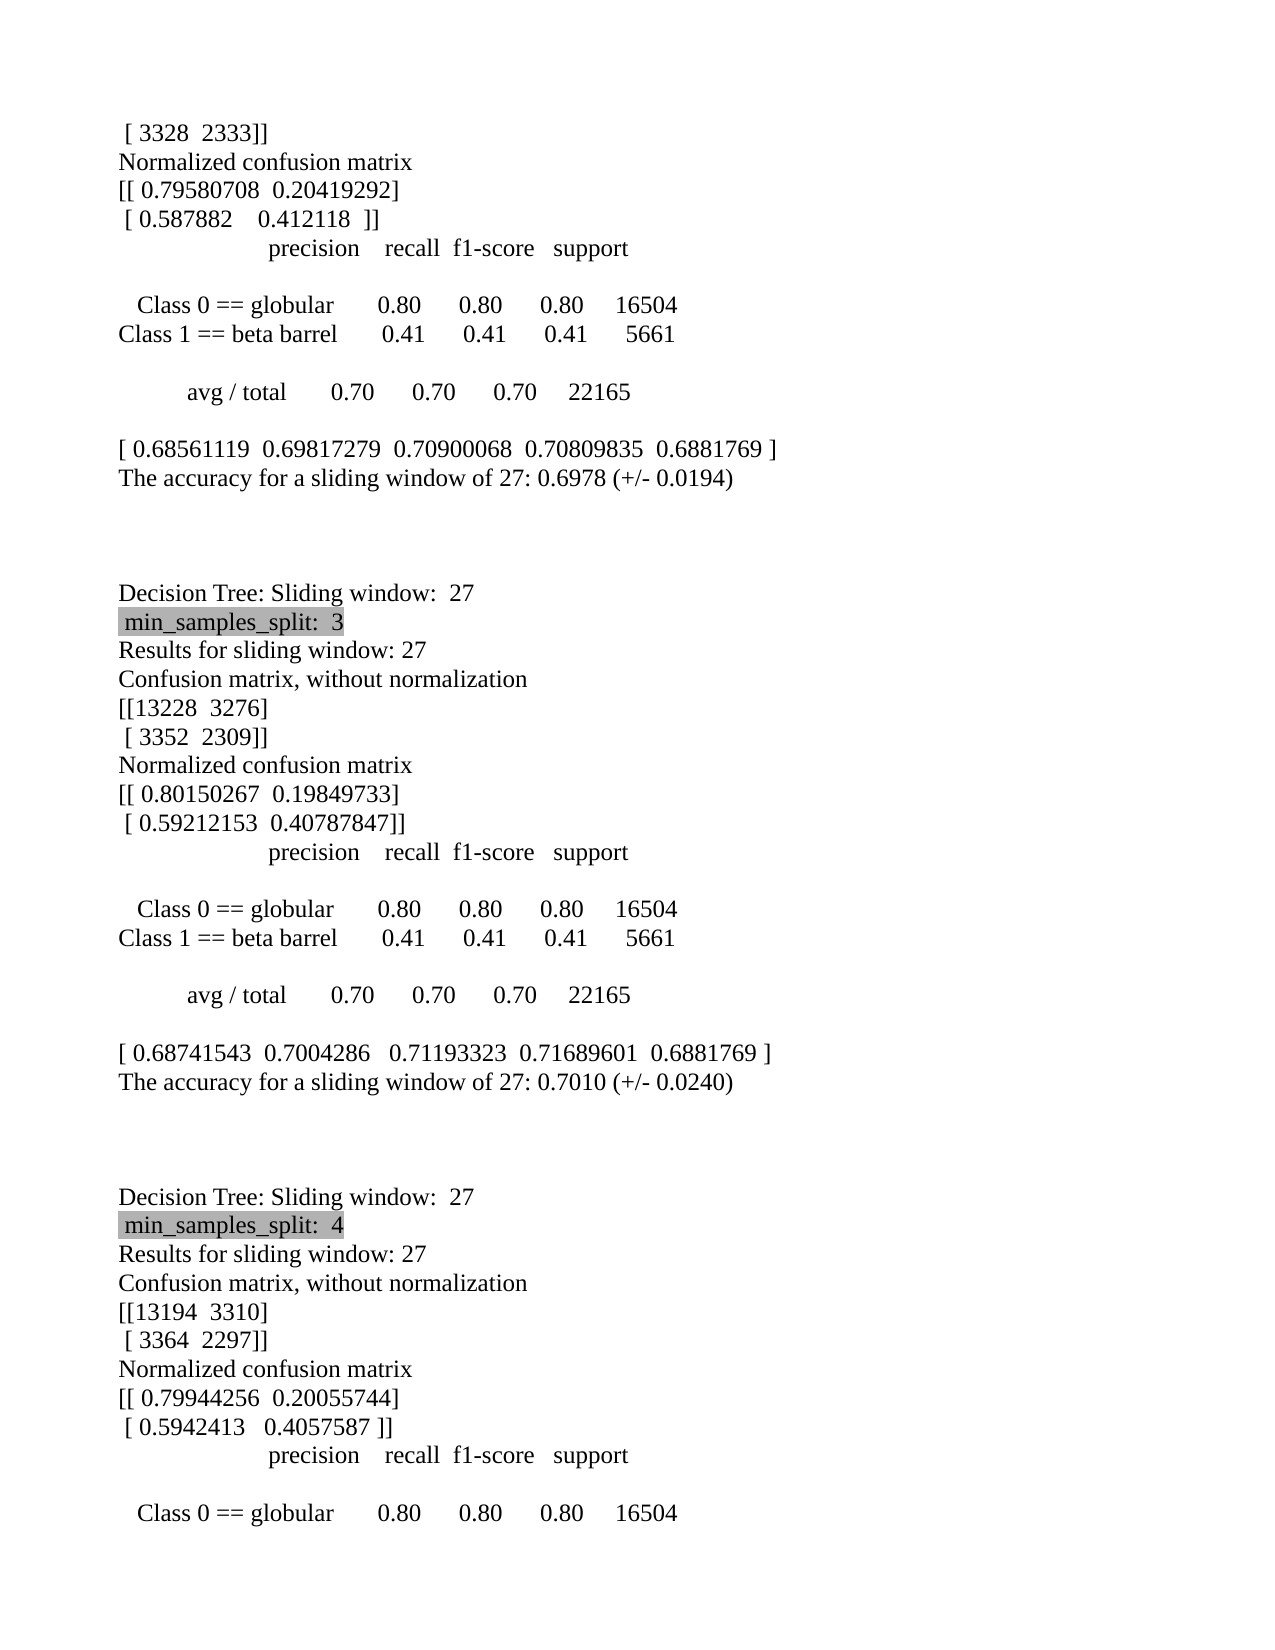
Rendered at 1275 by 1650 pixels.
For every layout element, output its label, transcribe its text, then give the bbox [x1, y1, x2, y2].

text Results for sliding window: 27 [118, 636, 1157, 664]
text Class 0 == globular 0.80 0.80 0.80 16504 [118, 1498, 1157, 1527]
text precision recall f1-score support [118, 233, 1157, 262]
text The accuracy for a sliding window of 27: 0.7010 (+/- 0.0240) [118, 1067, 1157, 1096]
text Confusion matrix, without normalization [118, 664, 1157, 693]
text precision recall f1-score support [118, 837, 1157, 866]
text [ 0.68561119 0.69817279 0.70900068 0.70809835 0.6881769 ] [118, 434, 1157, 463]
text min_samples_split: 4 [118, 1211, 1157, 1239]
text [[ 0.80150267 0.19849733] [118, 779, 1157, 808]
text [ 0.5942413 0.4057587 ]] [118, 1412, 1157, 1441]
text Normalized confusion matrix [118, 751, 1157, 779]
text [[13228 3276] [118, 693, 1157, 722]
text avg / total 0.70 0.70 0.70 22165 [118, 981, 1157, 1009]
text Normalized confusion matrix [118, 147, 1157, 176]
text [ 0.68741543 0.7004286 0.71193323 0.71689601 0.6881769 ] [118, 1038, 1157, 1067]
text [ 3328 2333]] [118, 118, 1157, 147]
text Class 1 == beta barrel 0.41 0.41 0.41 5661 [118, 923, 1157, 952]
text [[ 0.79580708 0.20419292] [118, 176, 1157, 204]
text [ 3352 2309]] [118, 722, 1157, 751]
text The accuracy for a sliding window of 27: 0.6978 (+/- 0.0194) [118, 463, 1157, 492]
text [ 0.587882 0.412118 ]] [118, 204, 1157, 233]
text [ 0.59212153 0.40787847]] [118, 808, 1157, 837]
text Confusion matrix, without normalization [118, 1268, 1157, 1297]
text Class 0 == globular 0.80 0.80 0.80 16504 [118, 894, 1157, 923]
text Normalized confusion matrix [118, 1354, 1157, 1383]
text Decision Tree: Sliding window: 27 [118, 1182, 1157, 1211]
text precision recall f1-score support [118, 1441, 1157, 1469]
text Class 1 == beta barrel 0.41 0.41 0.41 5661 [118, 319, 1157, 348]
text min_samples_split: 3 [118, 607, 1157, 636]
text [[13194 3310] [118, 1297, 1157, 1326]
text [[ 0.79944256 0.20055744] [118, 1383, 1157, 1412]
text avg / total 0.70 0.70 0.70 22165 [118, 377, 1157, 406]
text [ 3364 2297]] [118, 1326, 1157, 1354]
text Results for sliding window: 27 [118, 1239, 1157, 1268]
text Decision Tree: Sliding window: 27 [118, 578, 1157, 607]
text Class 0 == globular 0.80 0.80 0.80 16504 [118, 291, 1157, 319]
